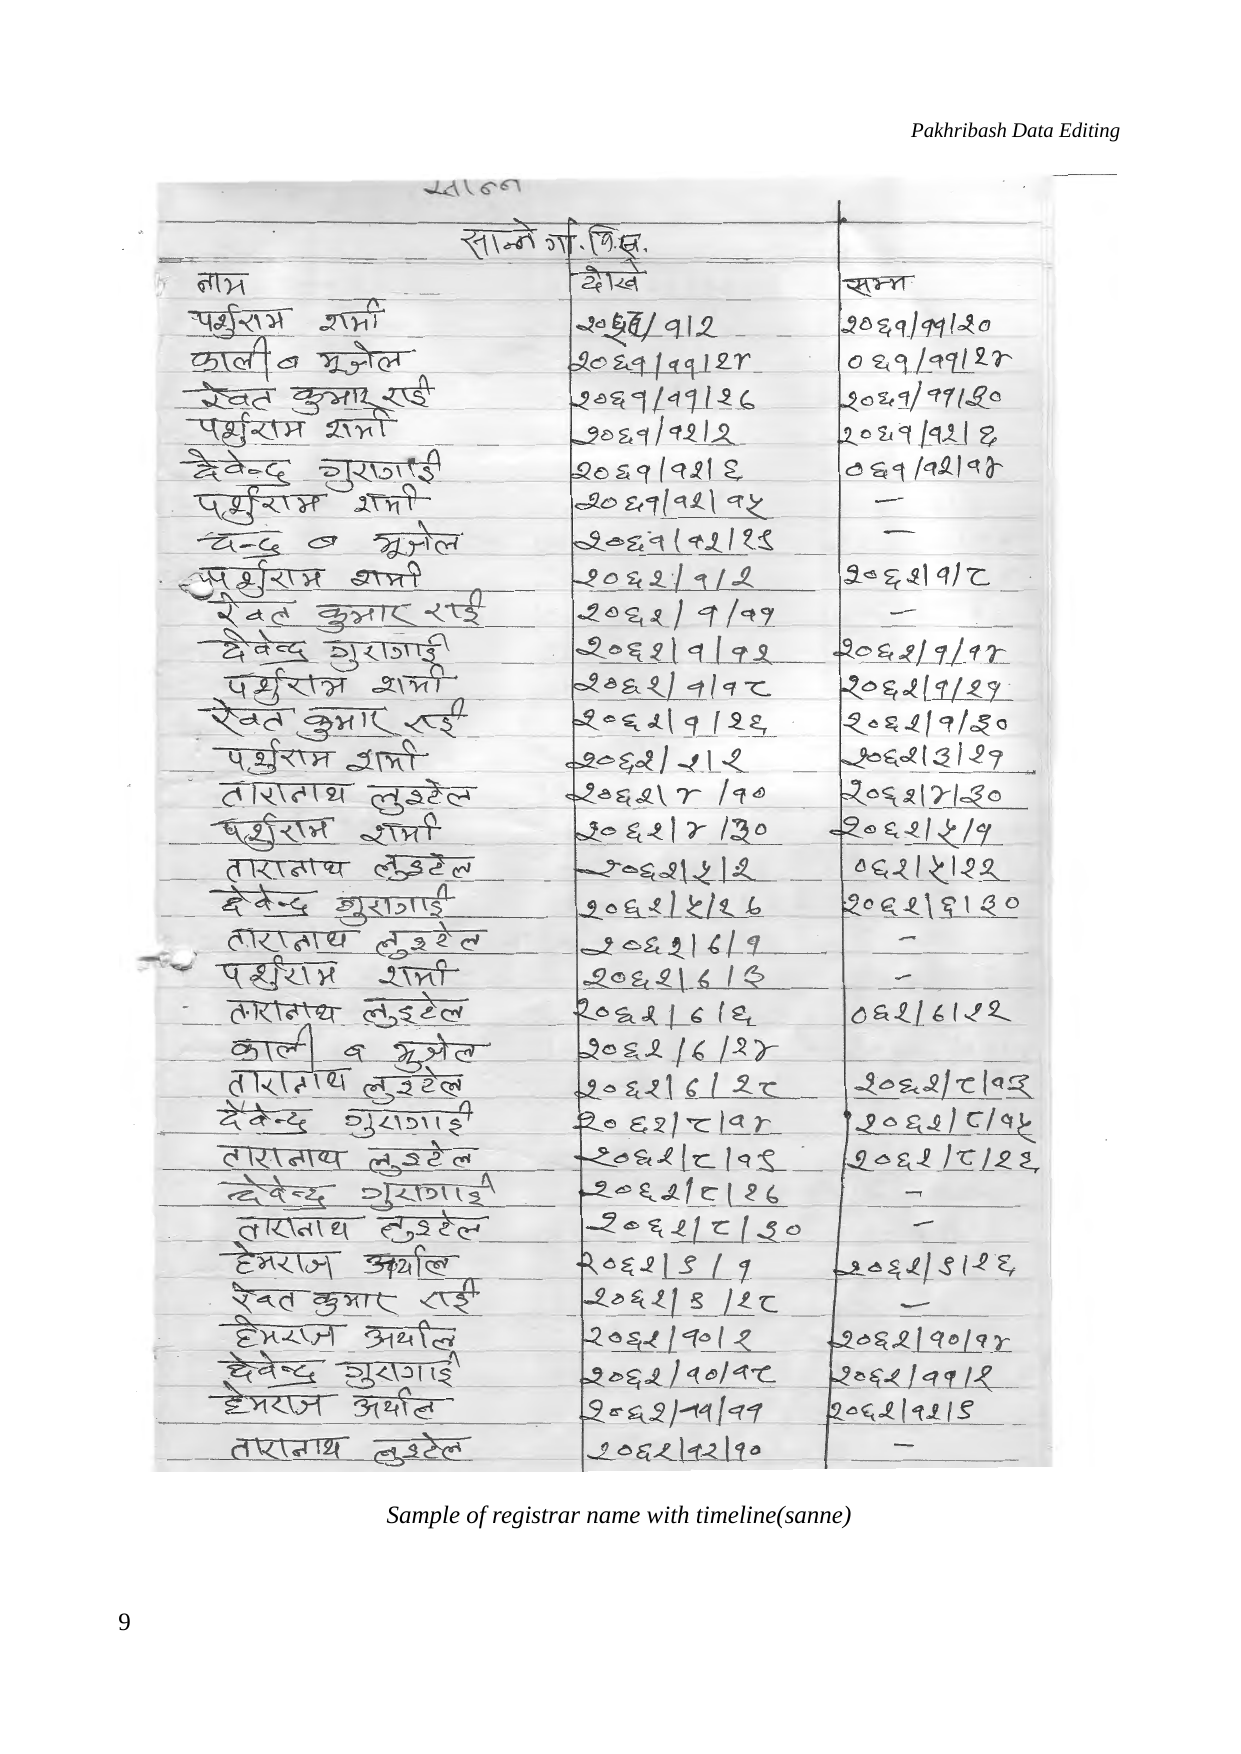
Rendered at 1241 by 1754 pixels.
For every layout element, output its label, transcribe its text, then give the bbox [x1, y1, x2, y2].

text Sample of registrar name with timeline(sanne) [118, 1500, 1122, 1529]
